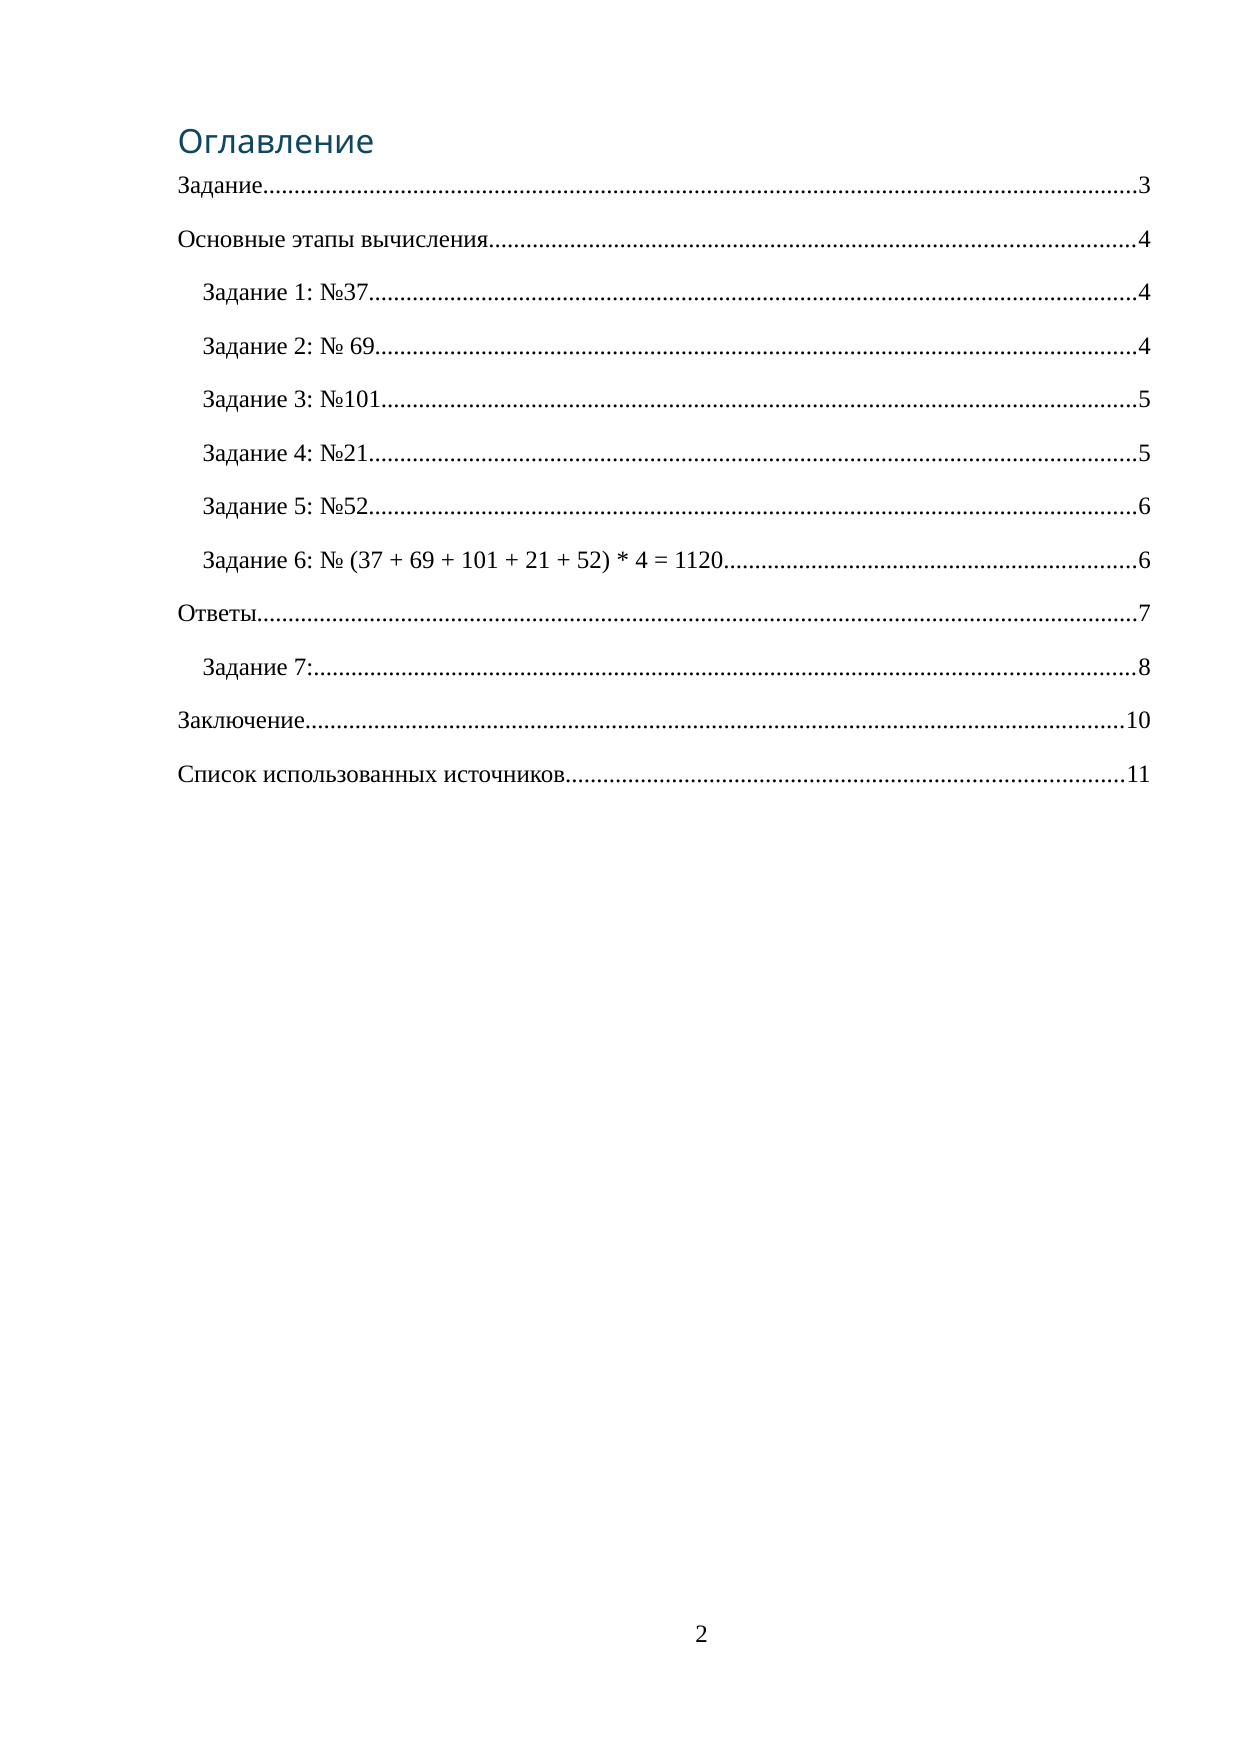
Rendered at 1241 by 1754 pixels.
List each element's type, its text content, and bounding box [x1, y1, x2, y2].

text Список использованных источников 11 [177, 759, 1152, 788]
subtitle Оглавление [177, 118, 1152, 163]
text Задание 2: № 69 4 [202, 331, 1152, 359]
text Задание 6: № (37 + 69 + 101 + 21 + 52) * 4 = 1120 6 [202, 545, 1152, 574]
text Задание 5: №52 6 [202, 491, 1152, 520]
text Задание 7: 8 [202, 652, 1152, 681]
text Заключение 10 [177, 706, 1152, 734]
text Основные этапы вычисления 4 [177, 224, 1152, 252]
text Задание 3: №101 5 [202, 384, 1152, 413]
text Ответы 7 [177, 598, 1152, 627]
text Задание 4: №21 5 [202, 438, 1152, 467]
text Задание 1: №37 4 [202, 277, 1152, 306]
text Задание 3 [177, 170, 1152, 199]
